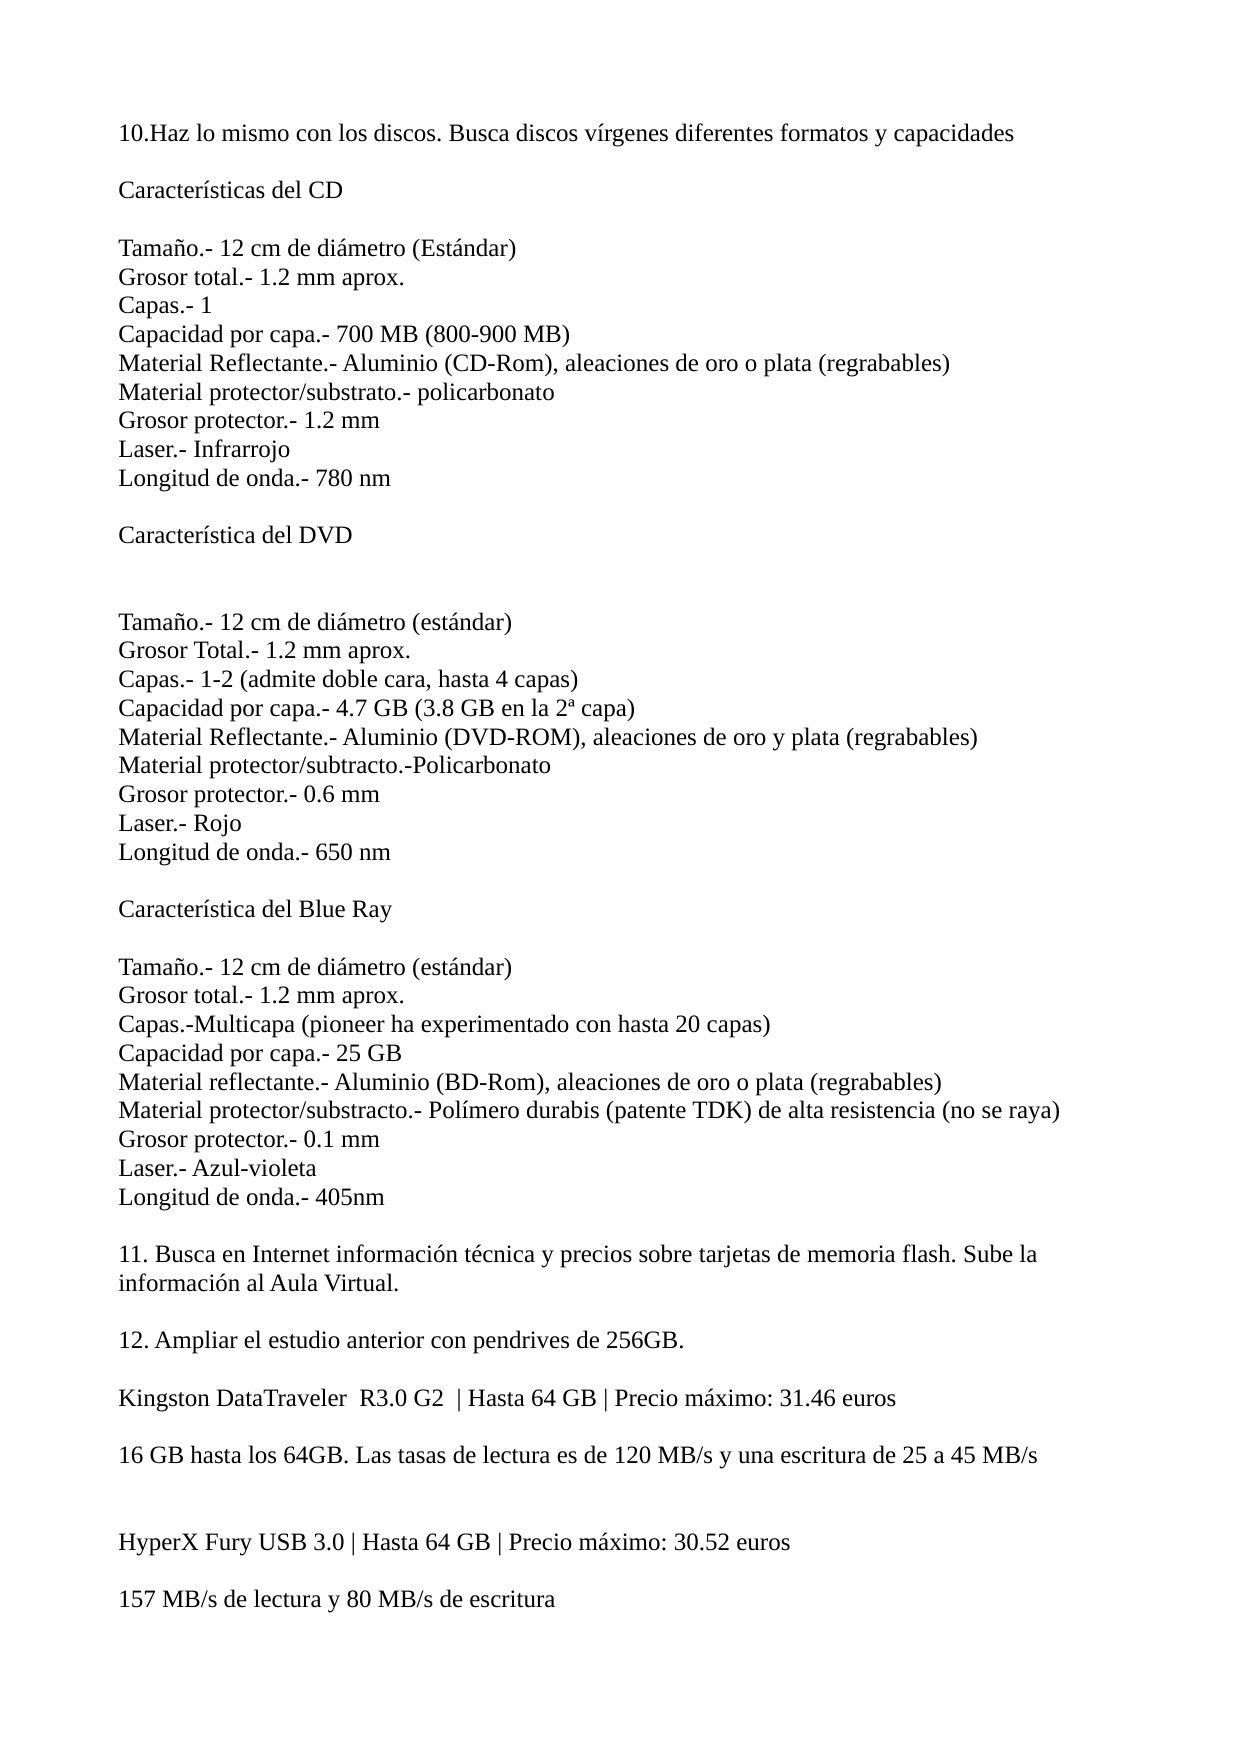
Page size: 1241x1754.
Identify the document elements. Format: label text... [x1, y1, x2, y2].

text Grosor total.- 1.2 mm aprox. [118, 981, 1122, 1009]
text Grosor total.- 1.2 mm aprox. [118, 262, 1122, 291]
text Grosor protector.- 0.6 mm [118, 779, 1122, 808]
text Grosor Total.- 1.2 mm aprox. [118, 636, 1122, 664]
text Tamaño.- 12 cm de diámetro (Estándar) [118, 233, 1122, 262]
text Capas.-Multicapa (pioneer ha experimentado con hasta 20 capas) [118, 1009, 1122, 1038]
text Capacidad por capa.- 25 GB [118, 1038, 1122, 1067]
text Material reflectante.- Aluminio (BD-Rom), aleaciones de oro o plata (regrabables) [118, 1067, 1122, 1096]
text Características del CD [118, 176, 1122, 204]
text Material protector/substracto.- Polímero durabis (patente TDK) de alta resistencia (no se raya) [118, 1096, 1122, 1124]
text 16 GB hasta los 64GB. Las tasas de lectura es de 120 MB/s y una escritura de 25 a 45 MB/s [118, 1441, 1122, 1469]
text Capas.- 1-2 (admite doble cara, hasta 4 capas) [118, 664, 1122, 693]
text HyperX Fury USB 3.0 | Hasta 64 GB | Precio máximo: 30.52 euros [118, 1527, 1122, 1556]
text Material protector/subtracto.-Policarbonato [118, 751, 1122, 779]
text Material Reflectante.- Aluminio (CD-Rom), aleaciones de oro o plata (regrabables) [118, 348, 1122, 377]
text Tamaño.- 12 cm de diámetro (estándar) [118, 607, 1122, 636]
text Material protector/substrato.- policarbonato [118, 377, 1122, 406]
text Capas.- 1 [118, 291, 1122, 319]
text Longitud de onda.- 780 nm [118, 463, 1122, 492]
text Característica del Blue Ray [118, 894, 1122, 923]
text 11. Busca en Internet información técnica y precios sobre tarjetas de memoria flash. Sube la información al Aula Virtual. [118, 1239, 1122, 1297]
text Tamaño.- 12 cm de diámetro (estándar) [118, 952, 1122, 981]
text Capacidad por capa.- 700 MB (800-900 MB) [118, 319, 1122, 348]
text 12. Ampliar el estudio anterior con pendrives de 256GB. [118, 1326, 1122, 1354]
text Laser.- Rojo [118, 808, 1122, 837]
text 10.Haz lo mismo con los discos. Busca discos vírgenes diferentes formatos y capacidades [118, 118, 1122, 147]
text Grosor protector.- 0.1 mm [118, 1124, 1122, 1153]
text Kingston DataTraveler R3.0 G2 | Hasta 64 GB | Precio máximo: 31.46 euros [118, 1383, 1122, 1412]
text Grosor protector.- 1.2 mm [118, 406, 1122, 434]
text Material Reflectante.- Aluminio (DVD-ROM), aleaciones de oro y plata (regrabables) [118, 722, 1122, 751]
text Laser.- Azul-violeta [118, 1153, 1122, 1182]
text Longitud de onda.- 405nm [118, 1182, 1122, 1211]
text Longitud de onda.- 650 nm [118, 837, 1122, 866]
text Característica del DVD [118, 521, 1122, 549]
text 157 MB/s de lectura y 80 MB/s de escritura [118, 1584, 1122, 1613]
text Capacidad por capa.- 4.7 GB (3.8 GB en la 2ª capa) [118, 693, 1122, 722]
text Laser.- Infrarrojo [118, 434, 1122, 463]
